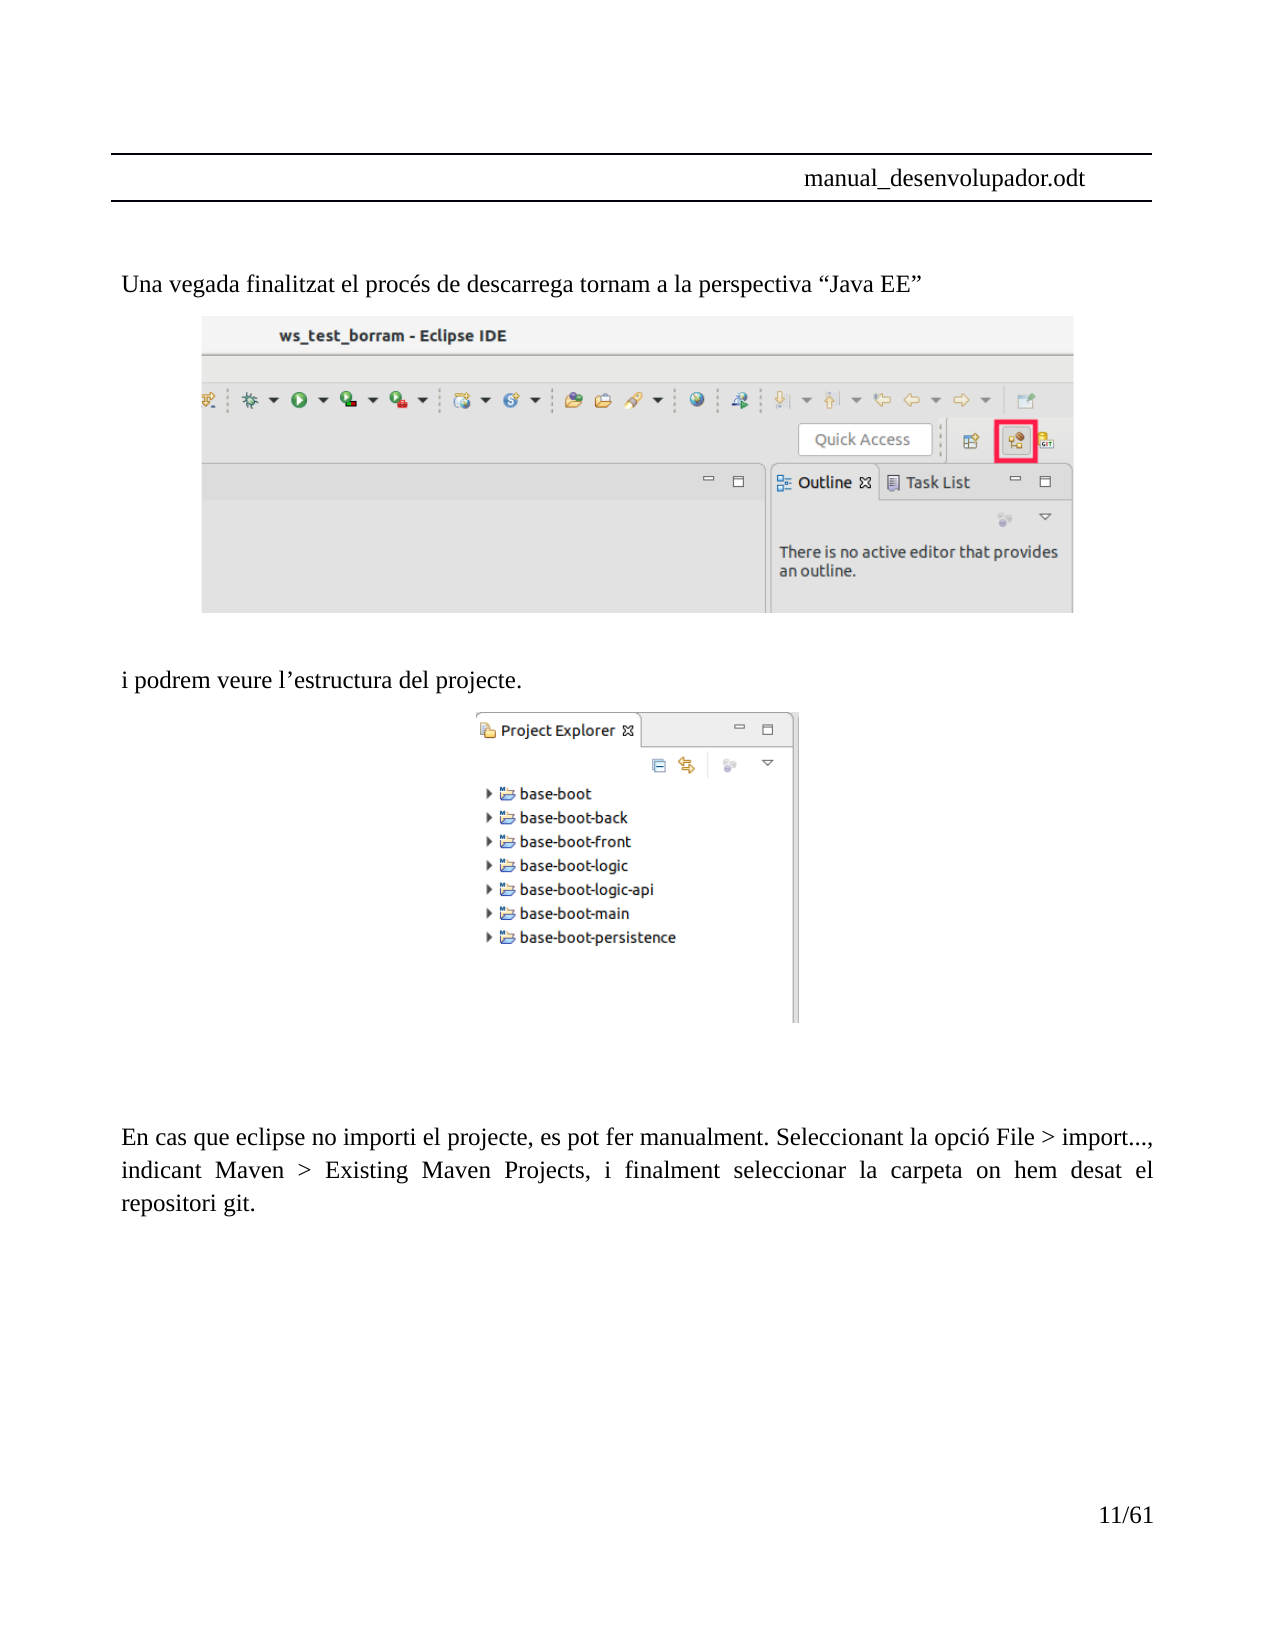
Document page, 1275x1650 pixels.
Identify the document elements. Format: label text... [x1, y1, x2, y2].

picture [201, 316, 1074, 613]
text i podrem veure l’estructura del projecte. [118, 662, 1157, 694]
picture [476, 712, 799, 1023]
text En cas que eclipse no importi el projecte, es pot fer manualment. Seleccionant la opció File > import..., indicant Maven > Existing Maven Projects, i finalment seleccionar la carpeta on hem desat el repositori git. [118, 1119, 1157, 1220]
text Una vegada finalitzat el procés de descarrega tornam a la perspectiva “Java EE” [118, 266, 1157, 298]
